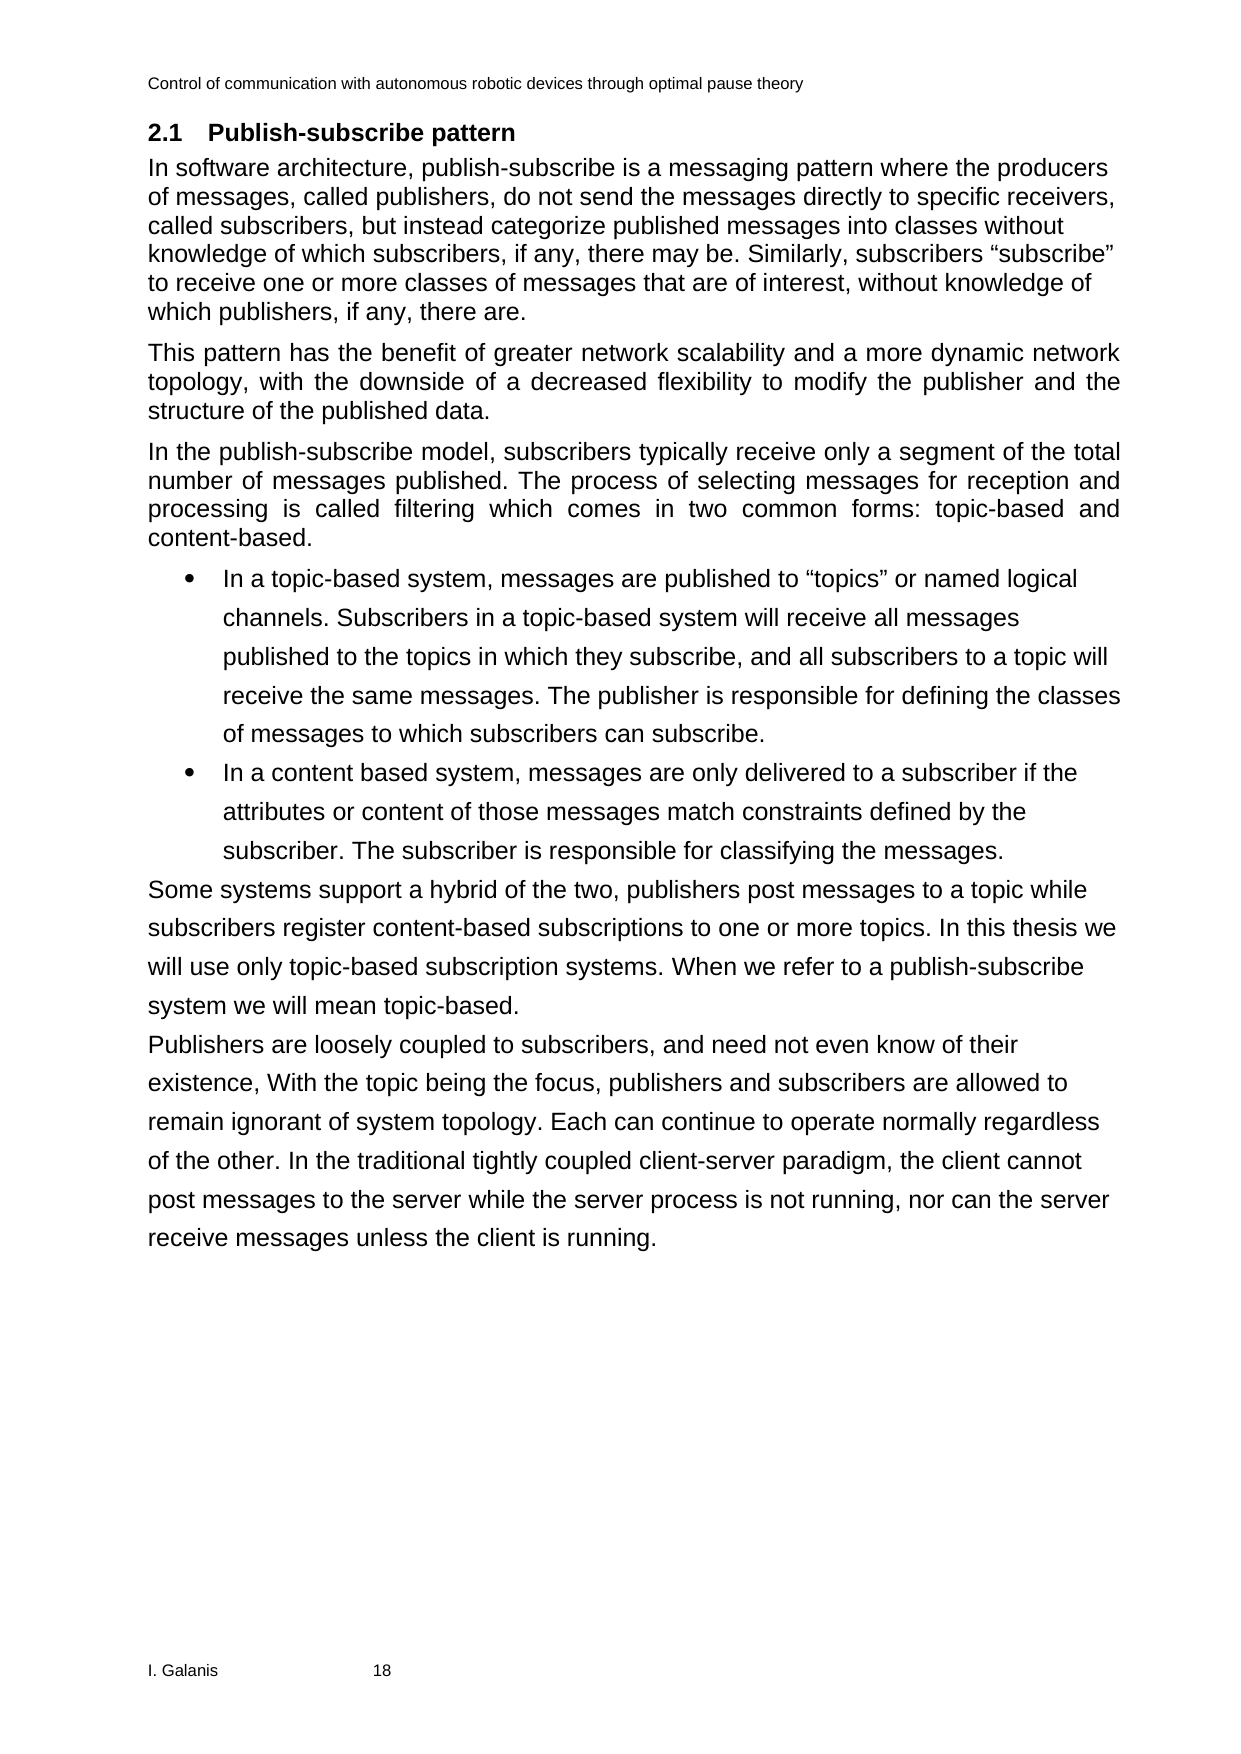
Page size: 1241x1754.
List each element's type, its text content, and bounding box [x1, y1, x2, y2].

text Some systems support a hybrid of the two, publishers post messages to a topic while subscribers register content-based subscriptions to one or more topics. In this thesis we will use only topic-based subscription systems. When we refer to a publish-subscribe system we will mean topic-based. [148, 874, 1122, 1019]
text Publishers are loosely coupled to subscribers, and need not even know of their existence, With the topic being the focus, publishers and subscribers are allowed to remain ignorant of system topology. Each can continue to operate normally regardless of the other. In the traditional tightly coupled client-server paradigm, the client cannot post messages to the server while the server process is not running, nor can the server receive messages unless the client is running. [148, 1029, 1122, 1252]
text In software architecture, publish-subscribe is a messaging pattern where the producers of messages, called publishers, do not send the messages directly to specific receivers, called subscribers, but instead categorize published messages into classes without knowledge of which subscribers, if any, there may be. Similarly, subscribers “subscribe” to receive one or more classes of messages that are of interest, without knowledge of which publishers, if any, there are. [148, 153, 1122, 326]
list In a topic-based system, messages are published to “topics” or named logical channels. Subscribers in a topic-based system will receive all messages published to the topics in which they subscribe, and all subscribers to a topic will receive the same messages. The publisher is responsible for defining the classes of messages to which subscribers can subscribe. [185, 564, 1122, 748]
text In the publish-subscribe model, subscribers typically receive only a segment of the total number of messages published. The process of selecting messages for reception and processing is called filtering which comes in two common forms: topic-based and content-based. [148, 437, 1122, 552]
text This pattern has the benefit of greater network scalability and a more dynamic network topology, with the downside of a decreased flexibility to modify the publisher and the structure of the published data. [148, 338, 1122, 424]
subtitle Publish-subscribe pattern [148, 118, 1122, 147]
list In a content based system, messages are only delivered to a subscriber if the attributes or content of those messages match constraints defined by the subscriber. The subscriber is responsible for classifying the messages. [185, 758, 1122, 864]
